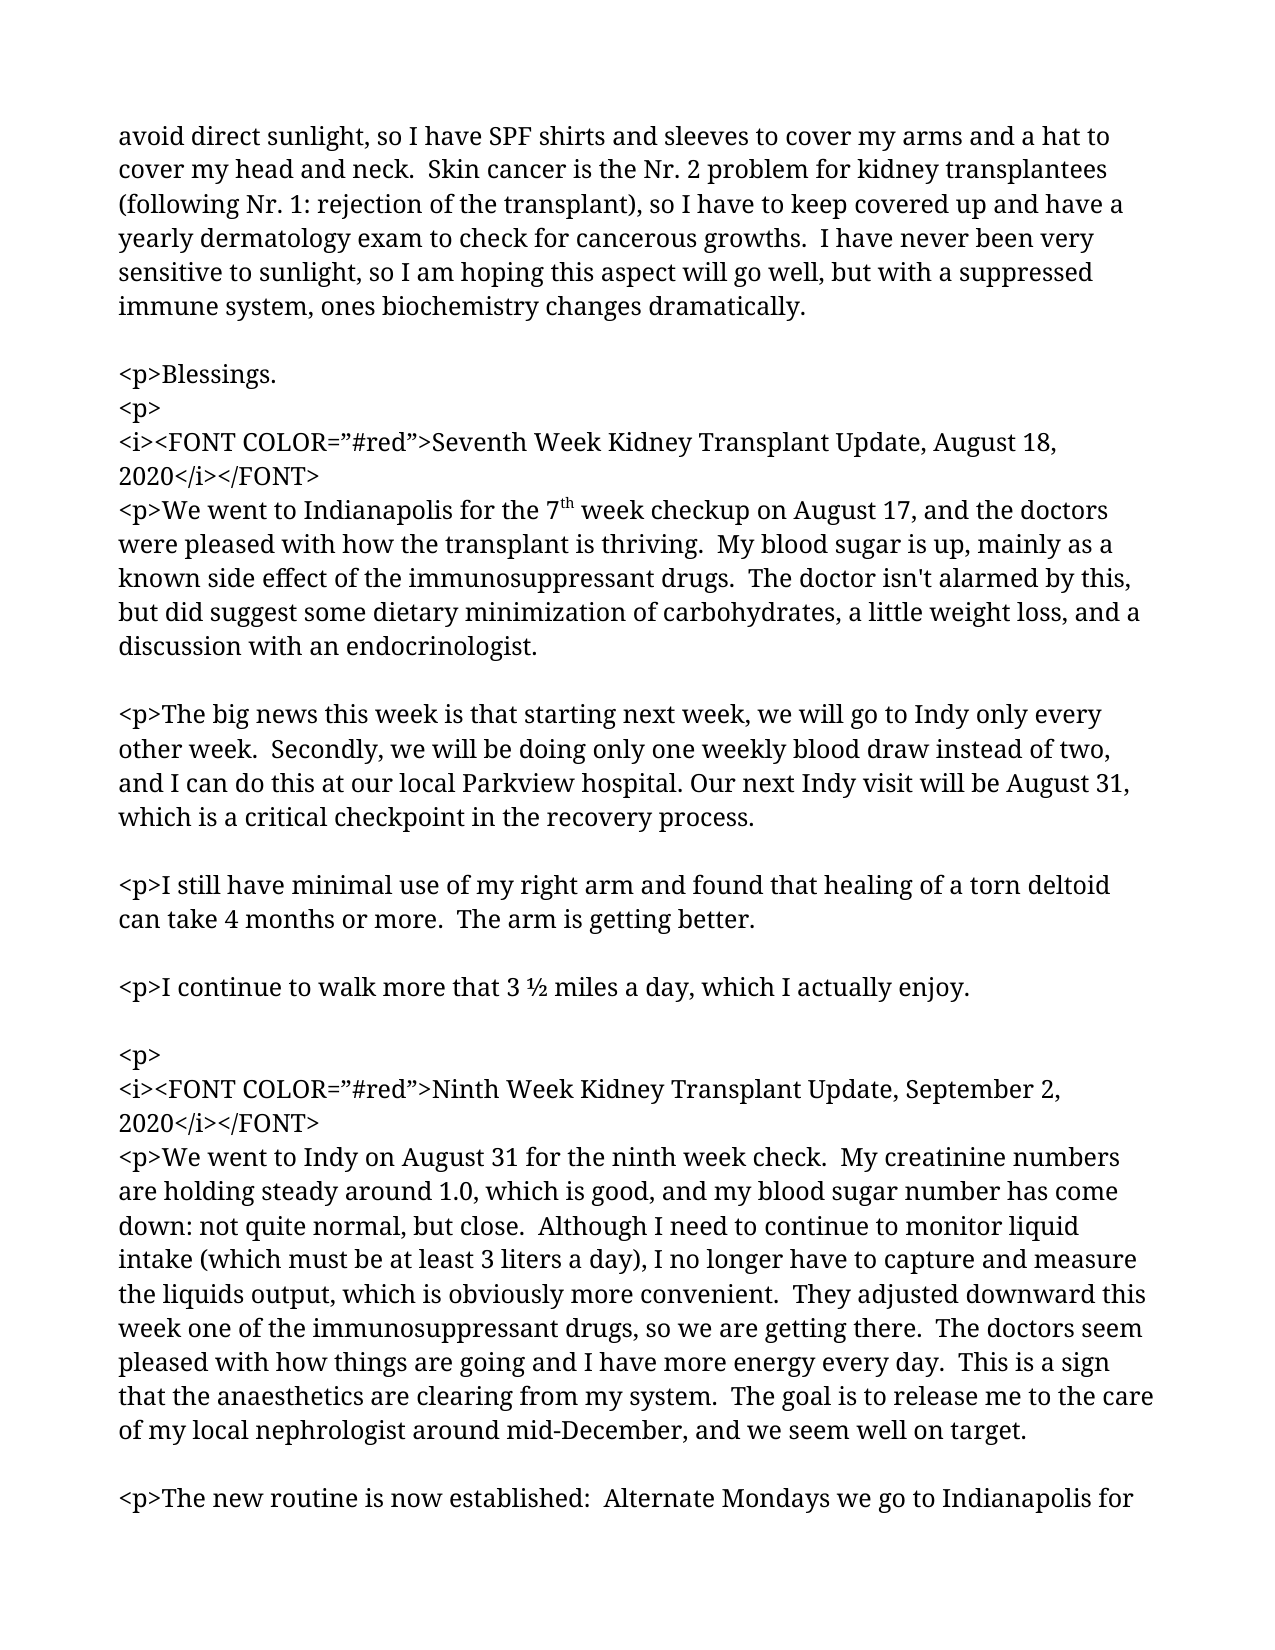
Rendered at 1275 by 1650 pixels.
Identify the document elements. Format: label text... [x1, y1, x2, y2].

text <p>We went to Indy on August 31 for the ninth week check. My creatinine numbers are holding steady around 1.0, which is good, and my blood sugar number has come down: not quite normal, but close. Although I need to continue to monitor liquid intake (which must be at least 3 liters a day), I no longer have to capture and measure the liquids output, which is obviously more convenient. They adjusted downward this week one of the immunosuppressant drugs, so we are getting there. The doctors seem pleased with how things are going and I have more energy every day. This is a sign that the anaesthetics are clearing from my system. The goal is to release me to the care of my local nephrologist around mid-December, and we seem well on target. [118, 1140, 1157, 1447]
text <p>We went to Indianapolis for the 7th week checkup on August 17, and the doctors were pleased with how the transplant is thriving. My blood sugar is up, mainly as a known side effect of the immunosuppressant drugs. The doctor isn't alarmed by this, but did suggest some dietary minimization of carbohydrates, a little weight loss, and a discussion with an endocrinologist. [118, 493, 1157, 663]
text <p> [118, 391, 1157, 425]
text <p>The new routine is now established: Alternate Mondays we go to Indianapolis for [118, 1481, 1157, 1515]
text <i><FONT COLOR=”#red”>Seventh Week Kidney Transplant Update, August 18, 2020</i></FONT> [118, 425, 1157, 493]
text <p>Blessings. [118, 357, 1157, 391]
text <p> [118, 1038, 1157, 1072]
text avoid direct sunlight, so I have SPF shirts and sleeves to cover my arms and a hat to cover my head and neck. Skin cancer is the Nr. 2 problem for kidney transplantees (following Nr. 1: rejection of the transplant), so I have to keep covered up and have a yearly dermatology exam to check for cancerous growths. I have never been very sensitive to sunlight, so I am hoping this aspect will go well, but with a suppressed immune system, ones biochemistry changes dramatically. [118, 118, 1157, 322]
text <p>The big news this week is that starting next week, we will go to Indy only every other week. Secondly, we will be doing only one weekly blood draw instead of two, and I can do this at our local Parkview hospital. Our next Indy visit will be August 31, which is a critical checkpoint in the recovery process. [118, 697, 1157, 833]
text <p>I continue to walk more that 3 ½ miles a day, which I actually enjoy. [118, 970, 1157, 1004]
text <p>I still have minimal use of my right arm and found that healing of a torn deltoid can take 4 months or more. The arm is getting better. [118, 867, 1157, 936]
text <i><FONT COLOR=”#red”>Ninth Week Kidney Transplant Update, September 2, 2020</i></FONT> [118, 1072, 1157, 1140]
